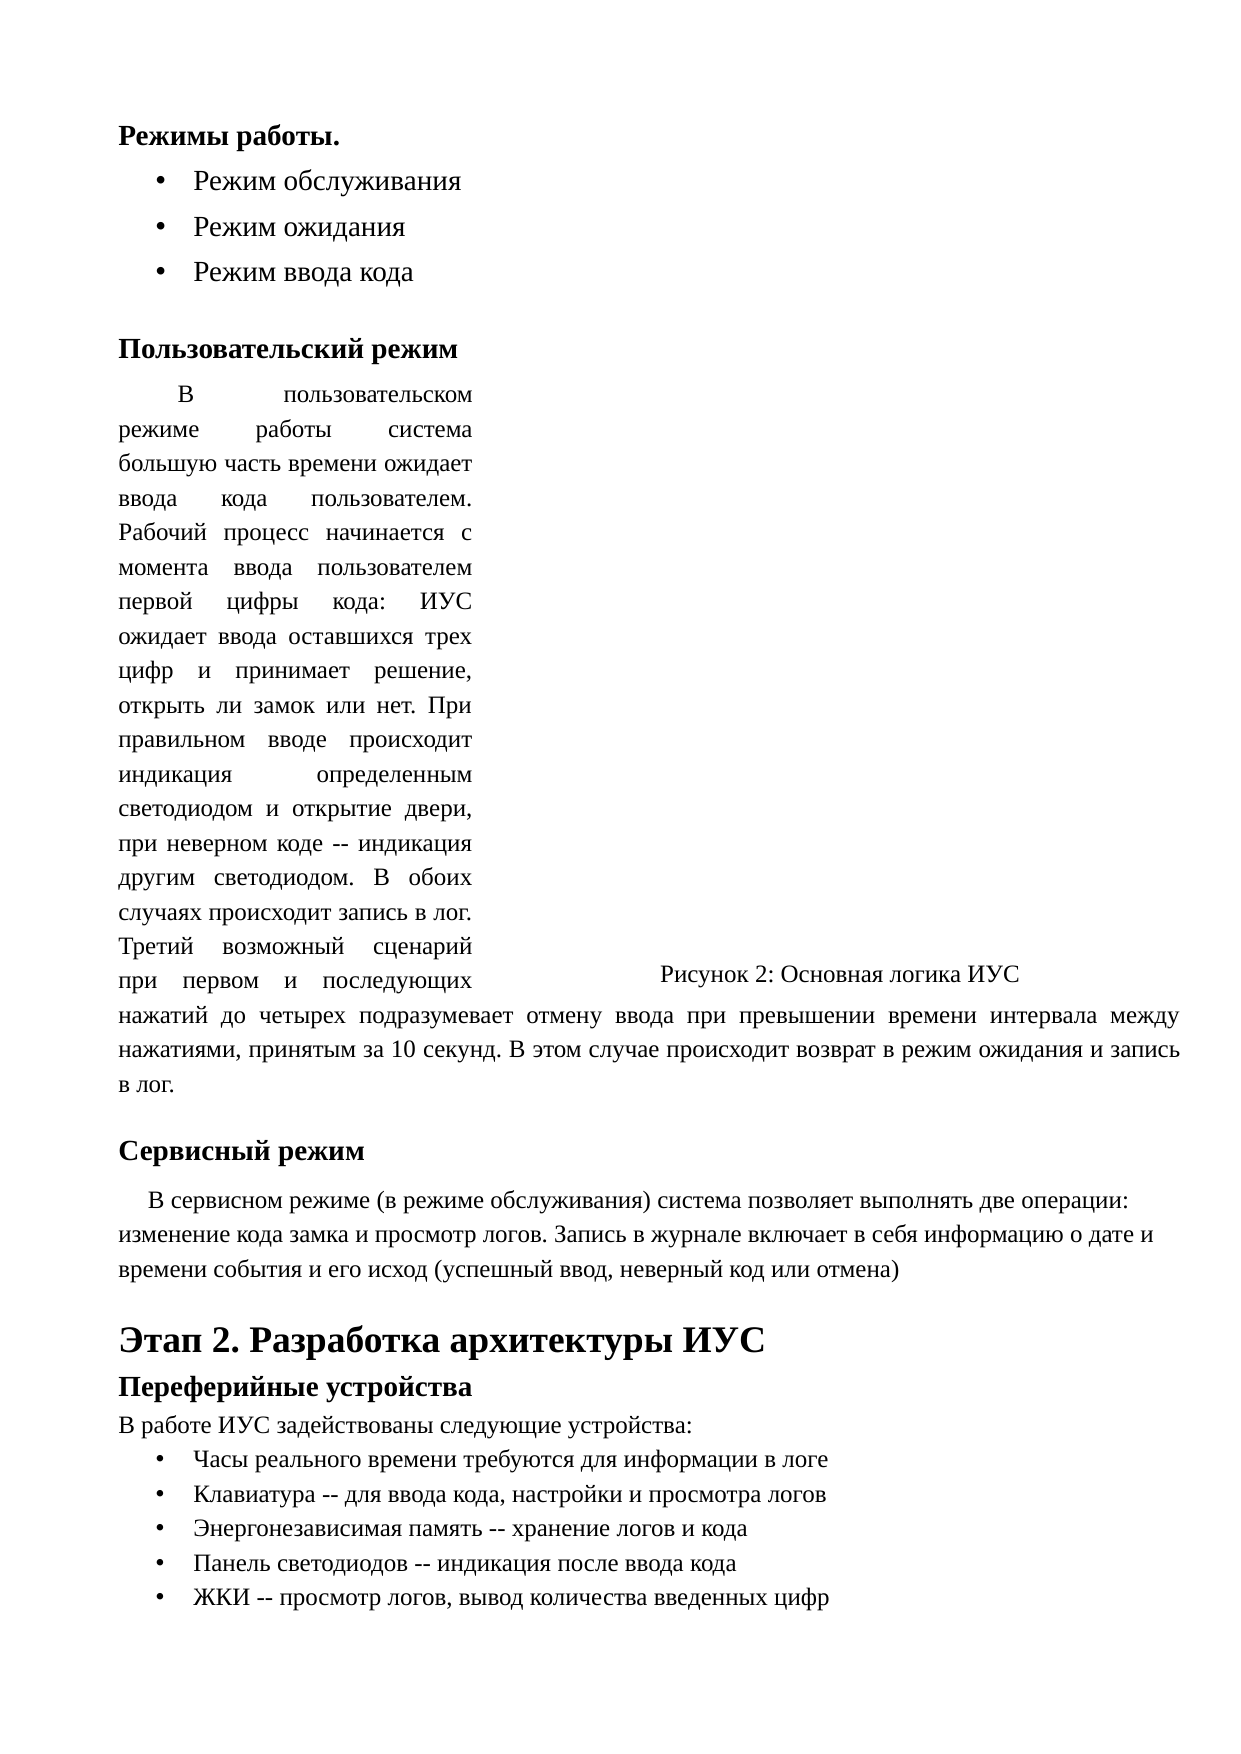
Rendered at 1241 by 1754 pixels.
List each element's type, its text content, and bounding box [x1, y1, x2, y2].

text Сервисный режим [118, 1133, 1181, 1166]
text [502, 78, 1178, 90]
list ЖКИ -- просмотр логов, вывод количества введенных цифр [156, 1582, 1181, 1611]
list Энергонезависимая память -- хранение логов и кода [156, 1513, 1181, 1542]
text Этап 2. Разработка архитектуры ИУС [118, 1318, 1181, 1361]
text Режимы работы. [118, 118, 502, 152]
text Переферийные устройства [118, 1369, 1181, 1403]
list Часы реального времени требуются для информации в логе [156, 1444, 1181, 1473]
list Клавиатура -- для ввода кода, настройки и просмотра логов [156, 1479, 1181, 1507]
list Режим обслуживания [156, 163, 502, 197]
list Режим ввода кода [156, 254, 502, 288]
text В сервисном режиме (в режиме обслуживания) система позволяет выполнять две операции: изменение кода замка и просмотр логов. Запись в журнале включает в себя информацию о дате и времени события и его исход (успешный ввод, неверный код или отмена) [118, 1185, 1181, 1283]
text Пользовательский режим [118, 331, 502, 365]
text В работе ИУС задействованы следующие устройства: [118, 1410, 1181, 1438]
text Рисунок 2: Основная логика ИУС [502, 90, 1178, 988]
text В пользовательском режиме работы система большую часть времени ожидает ввода кода пользователем. Рабочий процесс начинается с момента ввода пользователем первой цифры кода: ИУС ожидает ввода оставшихся трех цифр и принимает решение, открыть ли замок или нет. При правильном вводе происходит индикация определенным светодиодом и открытие двери, при неверном коде -- индикация другим светодиодом. В обоих случаях происходит запись в лог. Третий возможный сценарий при первом и последующих нажатий до четырех подразумевает отмену ввода при превышении времени интервала между нажатиями, принятым за 10 секунд. В этом случае происходит возврат в режим ожидания и запись в лог. [118, 379, 1181, 1098]
list Режим ожидания [156, 209, 502, 243]
list Панель светодиодов -- индикация после ввода кода [156, 1548, 1181, 1576]
